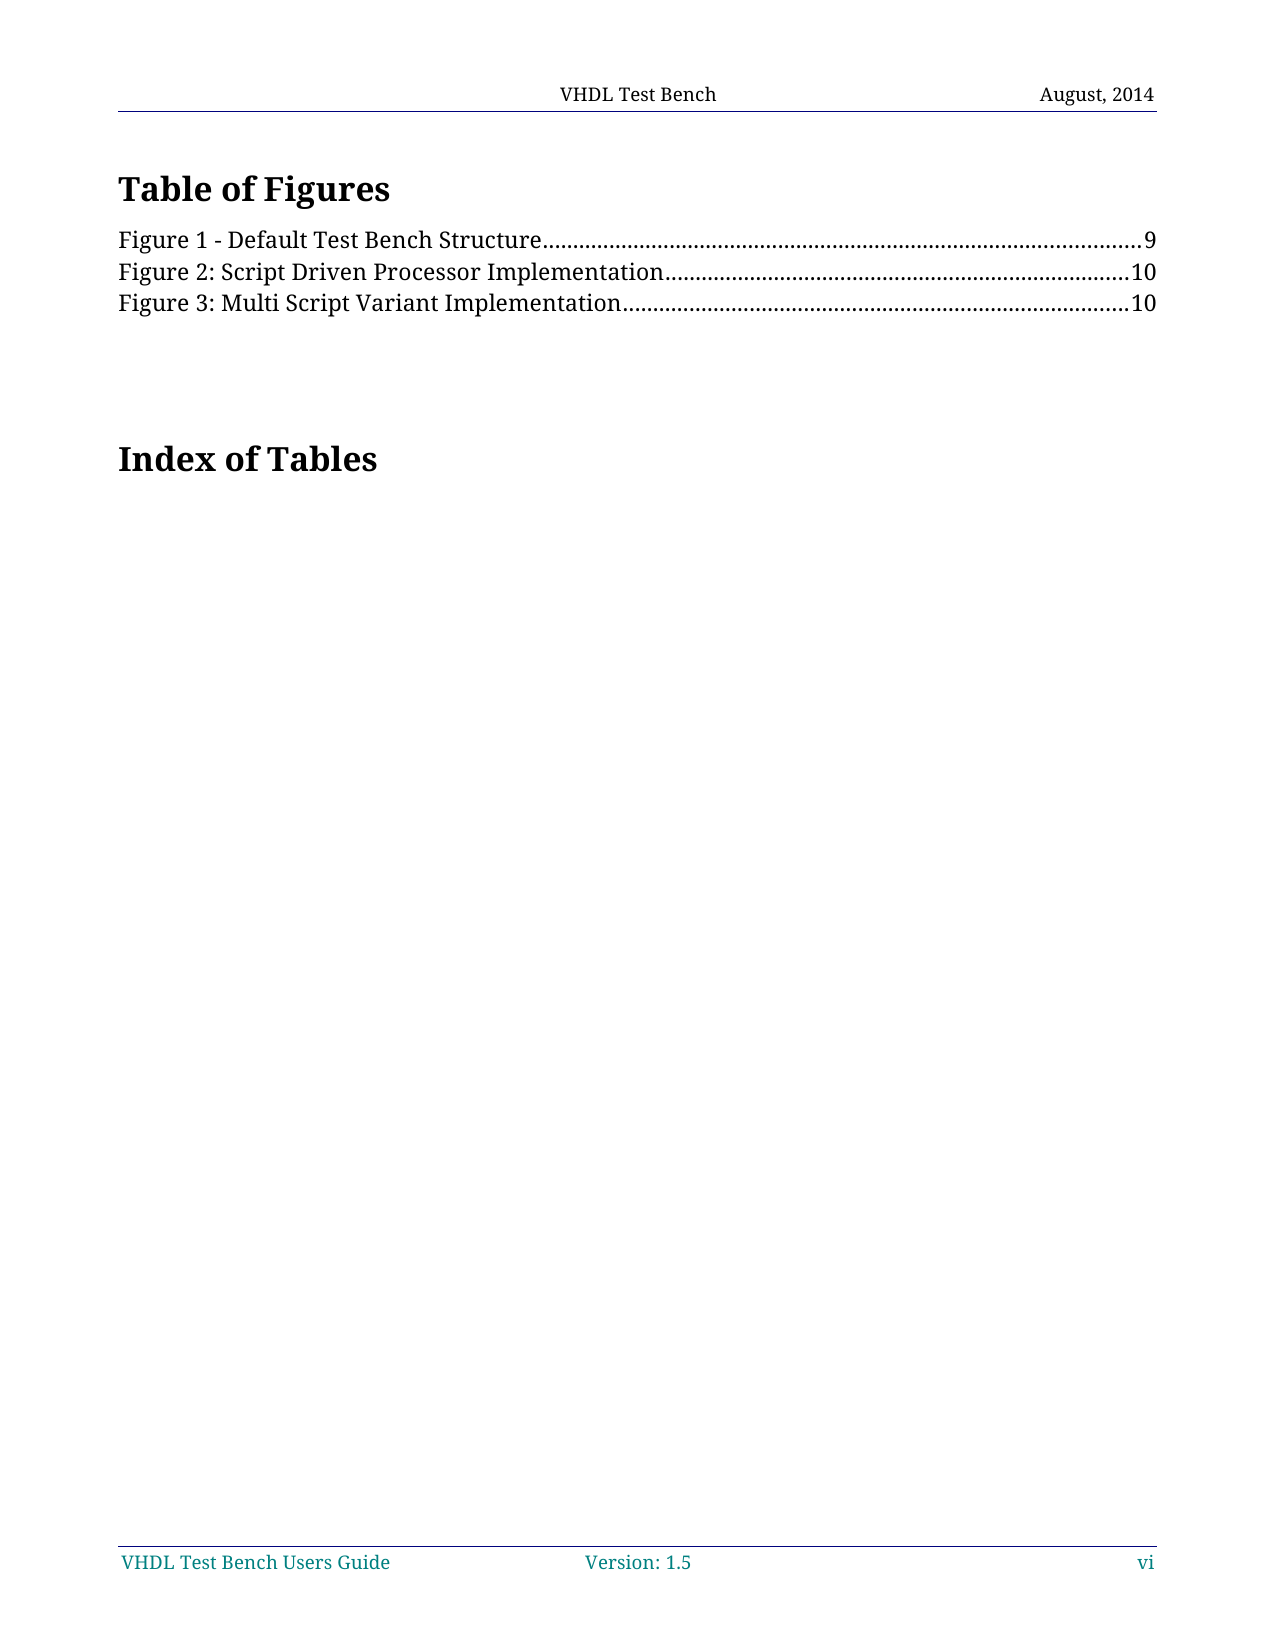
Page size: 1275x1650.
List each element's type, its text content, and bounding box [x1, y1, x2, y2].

subtitle Index of Tables [118, 436, 1157, 482]
text Figure 1 - Default Test Bench Structure 9 [118, 224, 1157, 255]
subtitle Table of Figures [118, 166, 1157, 212]
text Figure 2: Script Driven Processor Implementation 10 [118, 255, 1157, 286]
text Figure 3: Multi Script Variant Implementation 10 [118, 286, 1157, 317]
